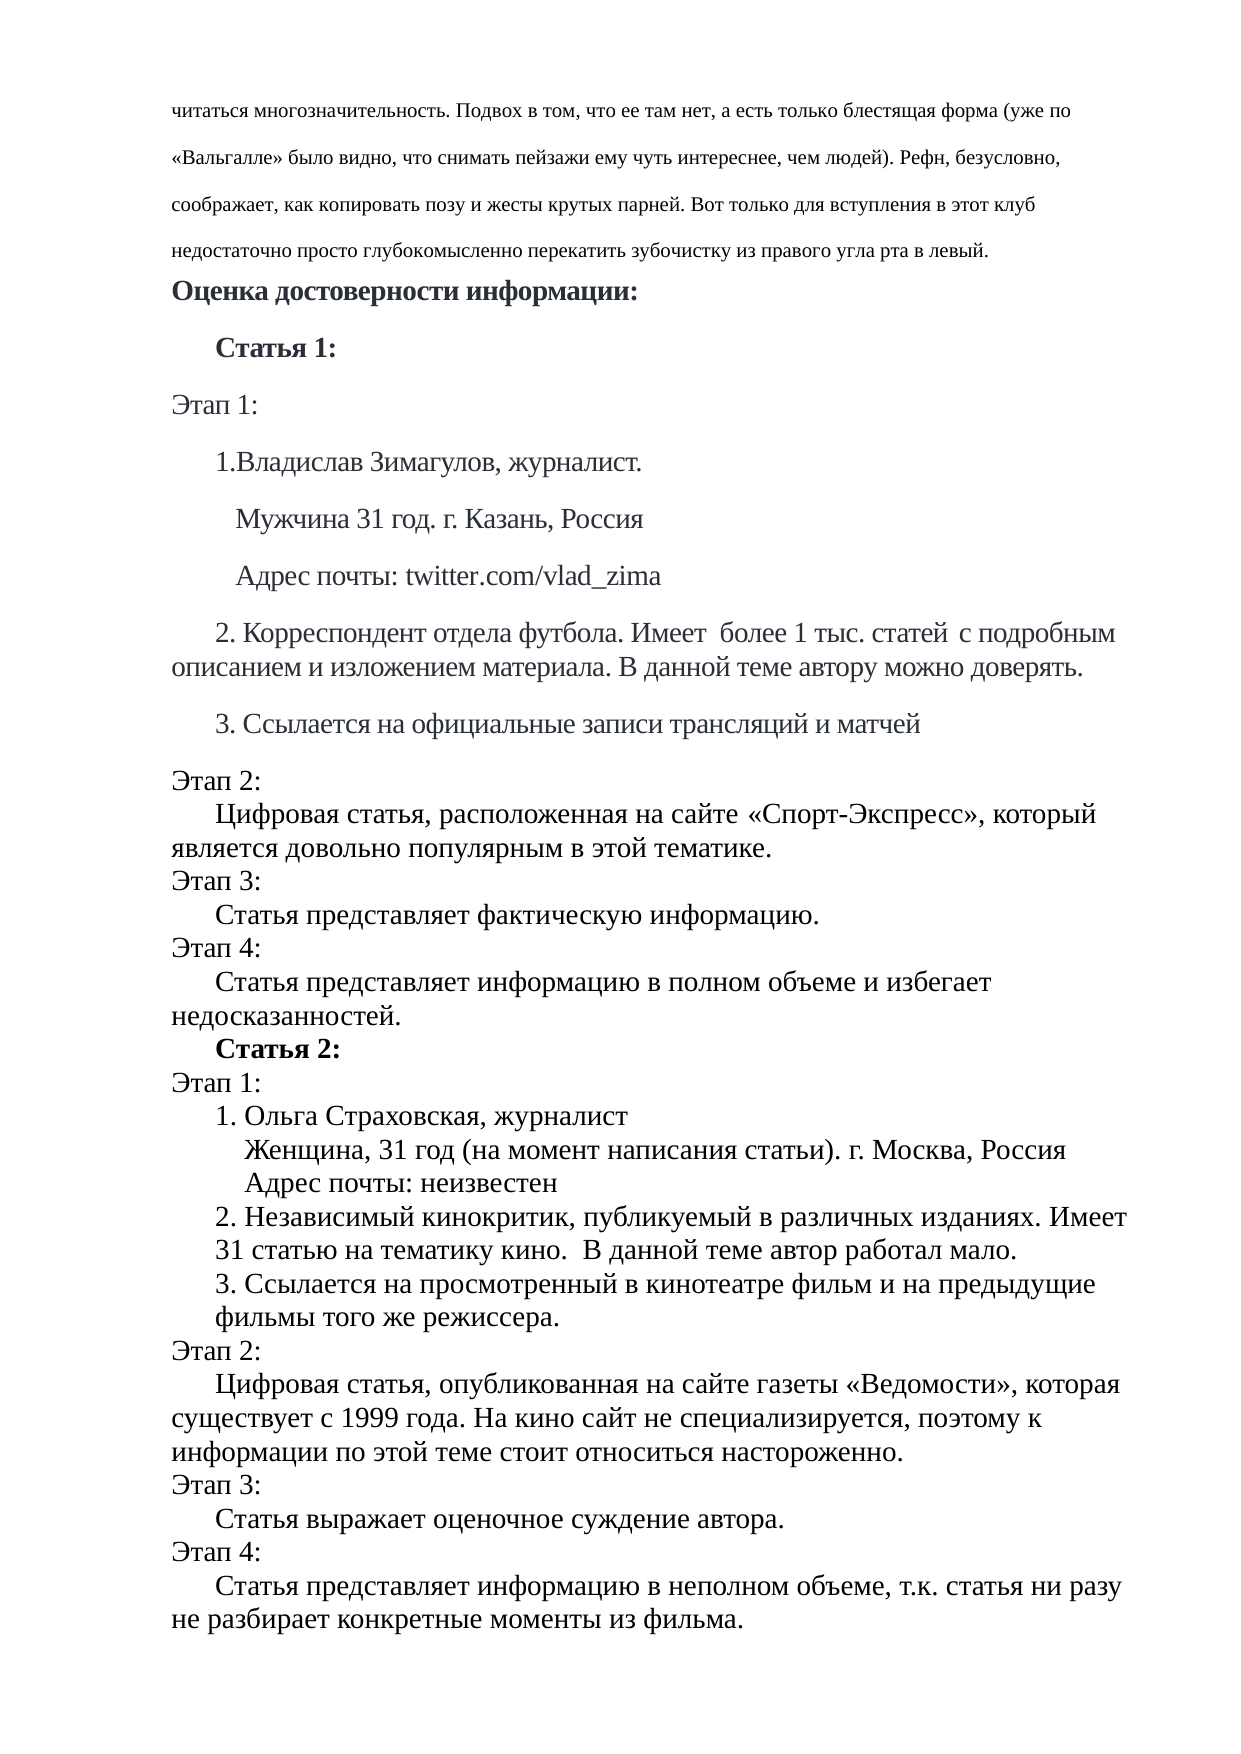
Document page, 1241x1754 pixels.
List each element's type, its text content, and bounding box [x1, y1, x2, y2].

text Женщина, 31 год (на момент написания статьи). г. Москва, Россия [171, 1132, 1146, 1165]
text Статья представляет информацию в полном объеме и избегает недосказанностей. [171, 964, 1146, 1031]
text Цифровая статья, опубликованная на сайте газеты «Ведомости», которая существует с 1999 года. На кино сайт не специализируется, поэтому к информации по этой теме стоит относиться настороженно. [171, 1367, 1146, 1467]
text Оценка достоверности информации: [171, 273, 1146, 307]
text Этап 1: [171, 387, 1146, 421]
text Статья представляет информацию в неполном объеме, т.к. статья ни разу не разбирает конкретные моменты из фильма. [171, 1568, 1146, 1635]
text Адрес почты: twitter.com/vlad_zima [171, 558, 1146, 592]
text Статья представляет фактическую информацию. [171, 897, 1146, 931]
text 3. Ссылается на просмотренный в кинотеатре фильм и на предыдущие фильмы того же режиссера. [215, 1266, 1146, 1333]
text 1.Владислав Зимагулов, журналист. [171, 444, 1146, 478]
text 1. Ольга Страховская, журналист [171, 1098, 1146, 1132]
text Статья 1: [171, 330, 1146, 364]
text Статья 2: [171, 1031, 1146, 1065]
text Адрес почты: неизвестен [171, 1165, 1146, 1199]
text Мужчина 31 год. г. Казань, Россия [171, 501, 1146, 535]
text 3. Ссылается на официальные записи трансляций и матчей [171, 706, 1146, 739]
text читаться многозначительность. Подвох в том, что ее там нет, а есть только блестящая форма (уже по «Вальгалле» было видно, что снимать пейзажи ему чуть интереснее, чем людей). Рефн, безусловно, соображает, как копировать позу и жесты крутых парней. Вот только для вступления в этот клуб недостаточно просто глубокомысленно перекатить зубочистку из правого угла рта в левый. [171, 75, 1146, 262]
text Этап 4: [171, 931, 1146, 964]
text Этап 3: [171, 863, 1146, 897]
text Этап 2: [171, 763, 1146, 796]
text Этап 1: [171, 1065, 1146, 1098]
text 2. Корреспондент отдела футбола. Имеет более 1 тыс. статей с подробным описанием и изложением материала. В данной теме автору можно доверять. [171, 615, 1146, 682]
text Статья выражает оценочное суждение автора. [171, 1501, 1146, 1534]
text Цифровая статья, расположенная на сайте «Спорт-Экспресс», который является довольно популярным в этой тематике. [171, 796, 1146, 863]
text Этап 4: [171, 1534, 1146, 1568]
text Этап 3: [171, 1467, 1146, 1501]
text 2. Независимый кинокритик, публикуемый в различных изданиях. Имеет 31 статью на тематику кино. В данной теме автор работал мало. [215, 1199, 1146, 1266]
text Этап 2: [171, 1333, 1146, 1367]
